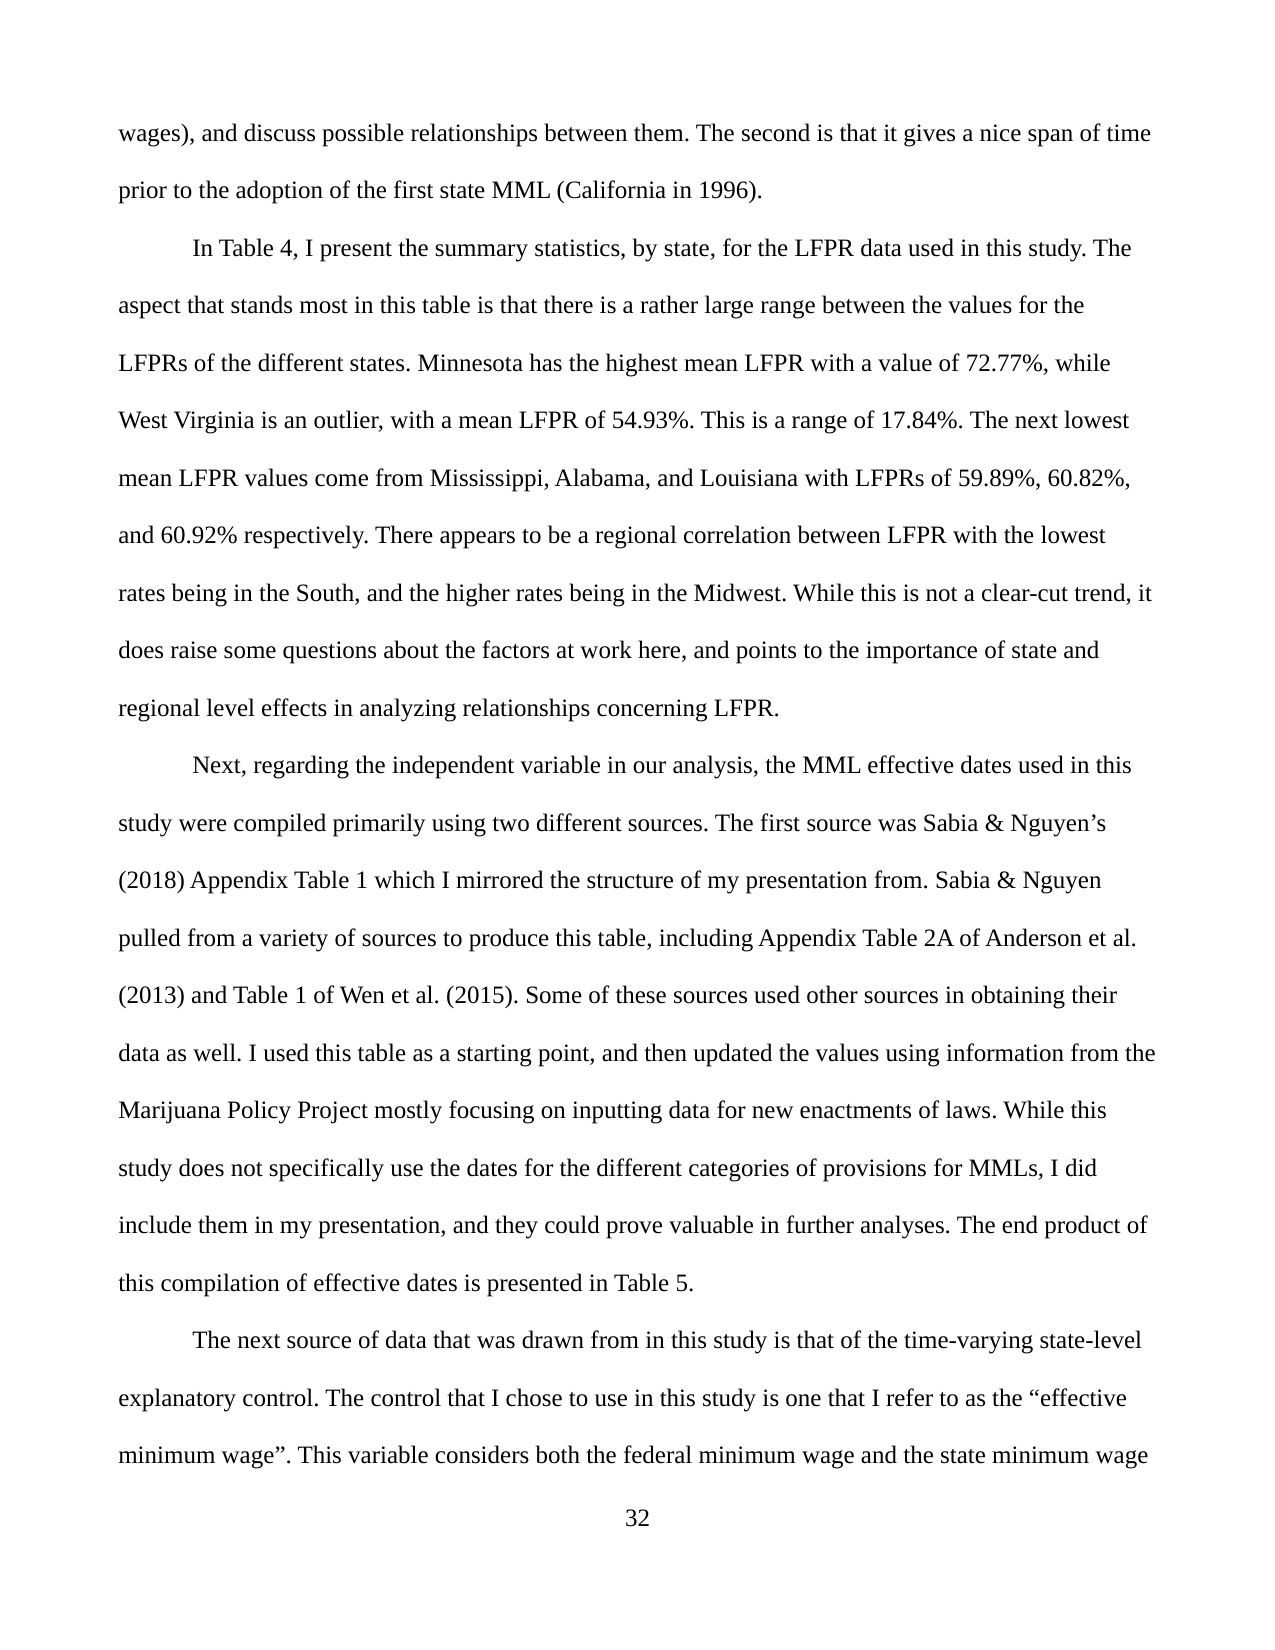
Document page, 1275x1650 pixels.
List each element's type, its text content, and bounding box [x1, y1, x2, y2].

text In Table 4, I present the summary statistics, by state, for the LFPR data used in this study. The aspect that stands most in this table is that there is a rather large range between the values for the LFPRs of the different states. Minnesota has the highest mean LFPR with a value of 72.77%, while West Virginia is an outlier, with a mean LFPR of 54.93%. This is a range of 17.84%. The next lowest mean LFPR values come from Mississippi, Alabama, and Louisiana with LFPRs of 59.89%, 60.82%, and 60.92% respectively. There appears to be a regional correlation between LFPR with the lowest rates being in the South, and the higher rates being in the Midwest. While this is not a clear-cut trend, it does raise some questions about the factors at work here, and points to the importance of state and regional level effects in analyzing relationships concerning LFPR. [118, 233, 1157, 722]
text wages), and discuss possible relationships between them. The second is that it gives a nice span of time prior to the adoption of the first state MML (California in 1996). [118, 118, 1157, 204]
text Next, regarding the independent variable in our analysis, the MML effective dates used in this study were compiled primarily using two different sources. The first source was Sabia & Nguyen’s (2018) Appendix Table 1 which I mirrored the structure of my presentation from. Sabia & Nguyen pulled from a variety of sources to produce this table, including Appendix Table 2A of Anderson et al. (2013) and Table 1 of Wen et al. (2015). Some of these sources used other sources in obtaining their data as well. I used this table as a starting point, and then updated the values using information from the Marijuana Policy Project mostly focusing on inputting data for new enactments of laws. While this study does not specifically use the dates for the different categories of provisions for MMLs, I did include them in my presentation, and they could prove valuable in further analyses. The end product of this compilation of effective dates is presented in Table 5. [118, 751, 1157, 1297]
text The next source of data that was drawn from in this study is that of the time-varying state-level explanatory control. The control that I chose to use in this study is one that I refer to as the “effective minimum wage”. This variable considers both the federal minimum wage and the state minimum wage [118, 1326, 1157, 1469]
